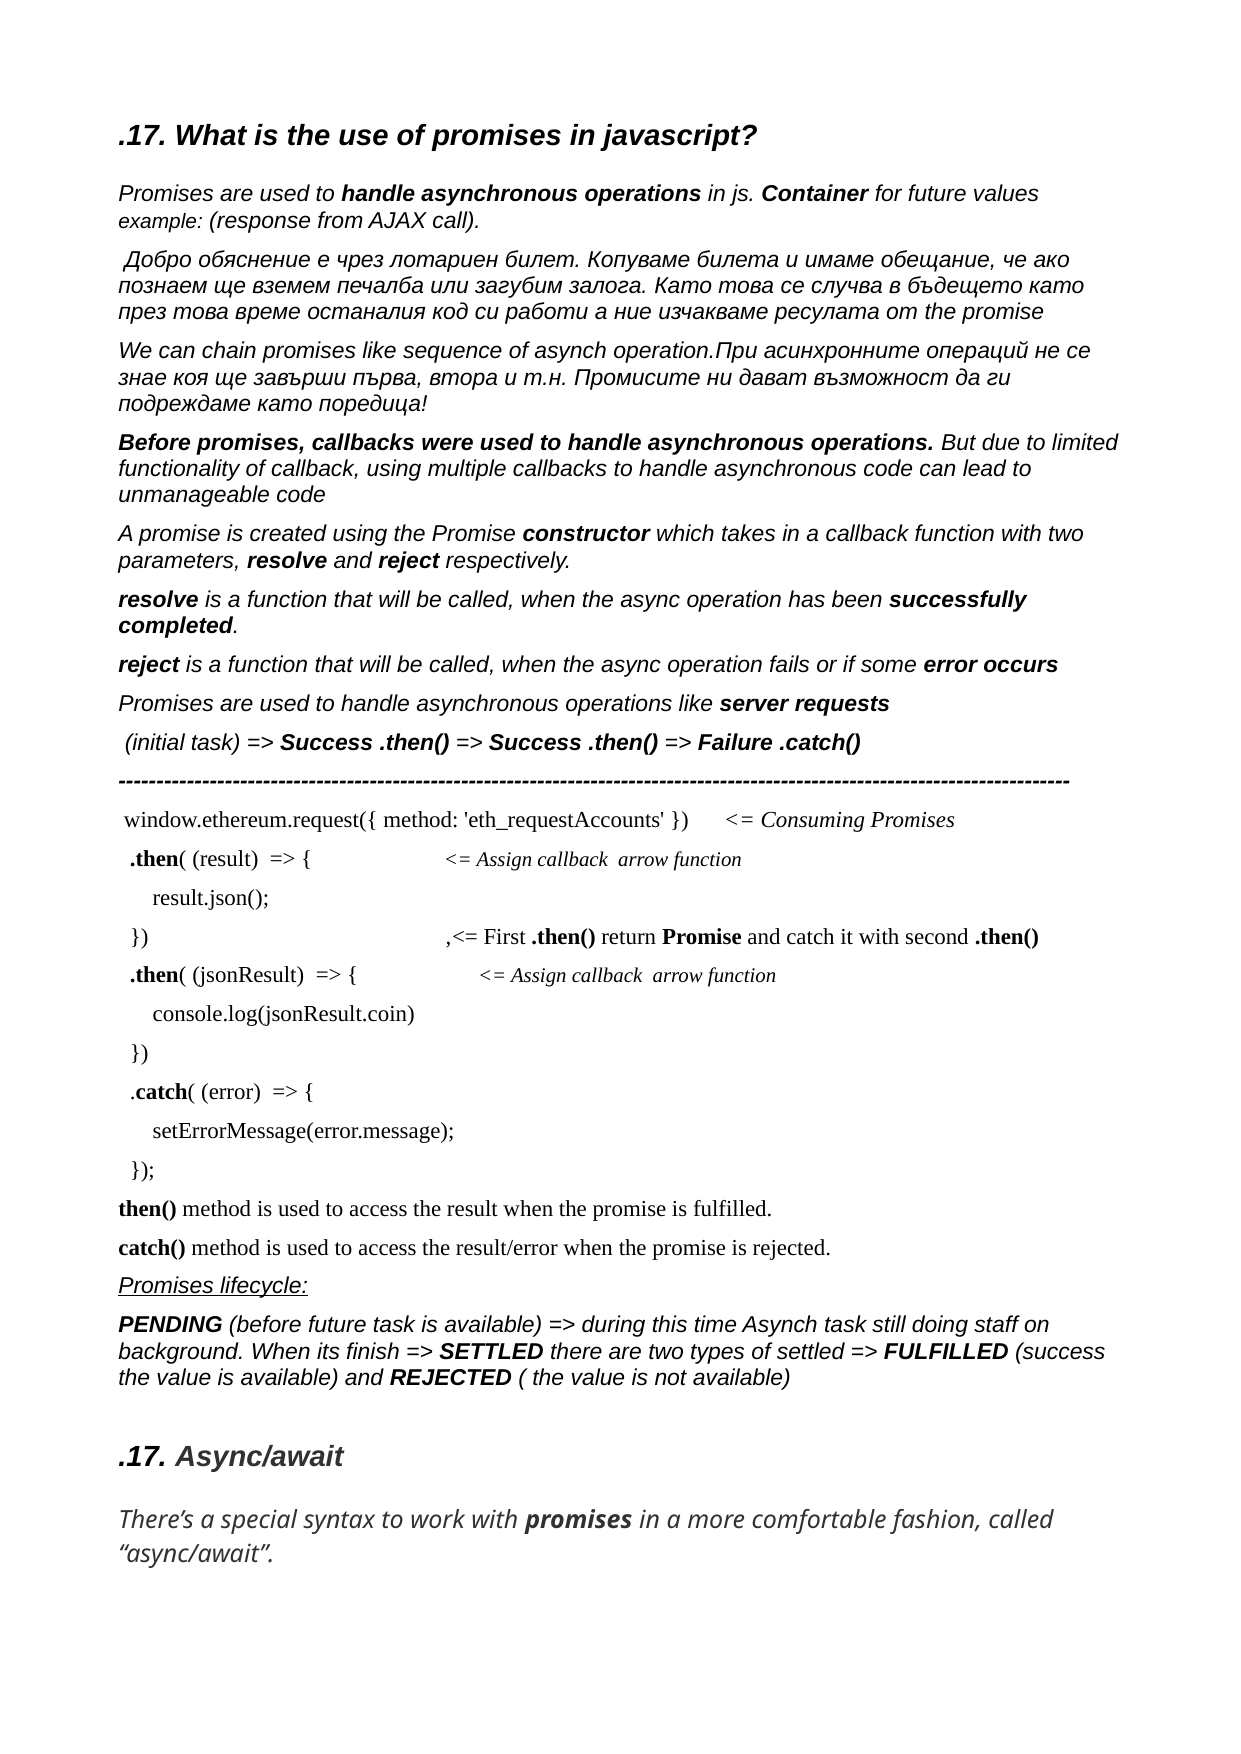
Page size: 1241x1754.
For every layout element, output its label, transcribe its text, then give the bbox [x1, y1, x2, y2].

text PENDING (before future task is available) => during this time Asynch task still doing staff on background. When its finish => SETTLED there are two types of settled => FULFILLED (success the value is available) and REJECTED ( the value is not available) [118, 1311, 1122, 1390]
text Promises are used to handle asynchronous operations in js. Container for future values example: (response from AJAX call). [118, 180, 1122, 233]
text Promises are used to handle asynchronous operations like server requests [118, 689, 1122, 716]
text .then( (jsonResult) => { <= Assign callback arrow function [118, 962, 1122, 988]
text (initial task) => Success .then() => Success .then() => Failure .catch() [118, 728, 1122, 755]
text console.log(jsonResult.coin) [118, 1000, 1122, 1027]
text ----------------------------------------------------------------------------------------------------------------------------- [118, 767, 1122, 794]
text }); [118, 1156, 1122, 1182]
text result.json(); [118, 884, 1122, 910]
text .catch( (error) => { [118, 1078, 1122, 1104]
text resolve is a function that will be called, when the async operation has been successfully completed. [118, 586, 1122, 638]
text Добро обяснение е чрез лотариен билет. Копуваме билета и имаме обещание, че ако познаем ще вземем печалба или загубим залога. Като това се случва в бъдещето като през това време останалия код си работи а ние изчакваме ресулата от the promise [118, 246, 1122, 325]
text A promise is created using the Promise constructor which takes in a callback function with two parameters, resolve and reject respectively. [118, 520, 1122, 573]
text setErrorMessage(error.message); [118, 1117, 1122, 1143]
text }) ,<= First .then() return Promise and catch it with second .then() [118, 923, 1122, 949]
text reject is a function that will be called, when the async operation fails or if some error occurs [118, 651, 1122, 677]
text We can chain promises like sequence of asynch operation.При асинхронните операций не се знае коя ще завърши първа, втора и т.н. Промисите ни дават възможност да ги подреждаме като поредица! [118, 337, 1122, 416]
text catch() method is used to access the result/error when the promise is rejected. [118, 1233, 1122, 1260]
text There’s a special syntax to work with promises in a more comfortable fashion, called “async/await”. [118, 1502, 1122, 1570]
text }) [118, 1039, 1122, 1066]
text .then( (result) => { <= Assign callback arrow function [118, 845, 1122, 871]
text Promises lifecycle: [118, 1272, 1122, 1299]
text Before promises, callbacks were used to handle asynchronous operations. But due to limited functionality of callback, using multiple callbacks to handle asynchronous code can lead to unmanageable code [118, 429, 1122, 508]
text then() method is used to access the result when the promise is fulfilled. [118, 1195, 1122, 1221]
text window.ethereum.request({ method: 'eth_requestAccounts' }) <= Consuming Promises [118, 806, 1122, 832]
text .17. What is the use of promises in javascript? [118, 118, 1122, 152]
text .17. Async/await [118, 1439, 1122, 1473]
